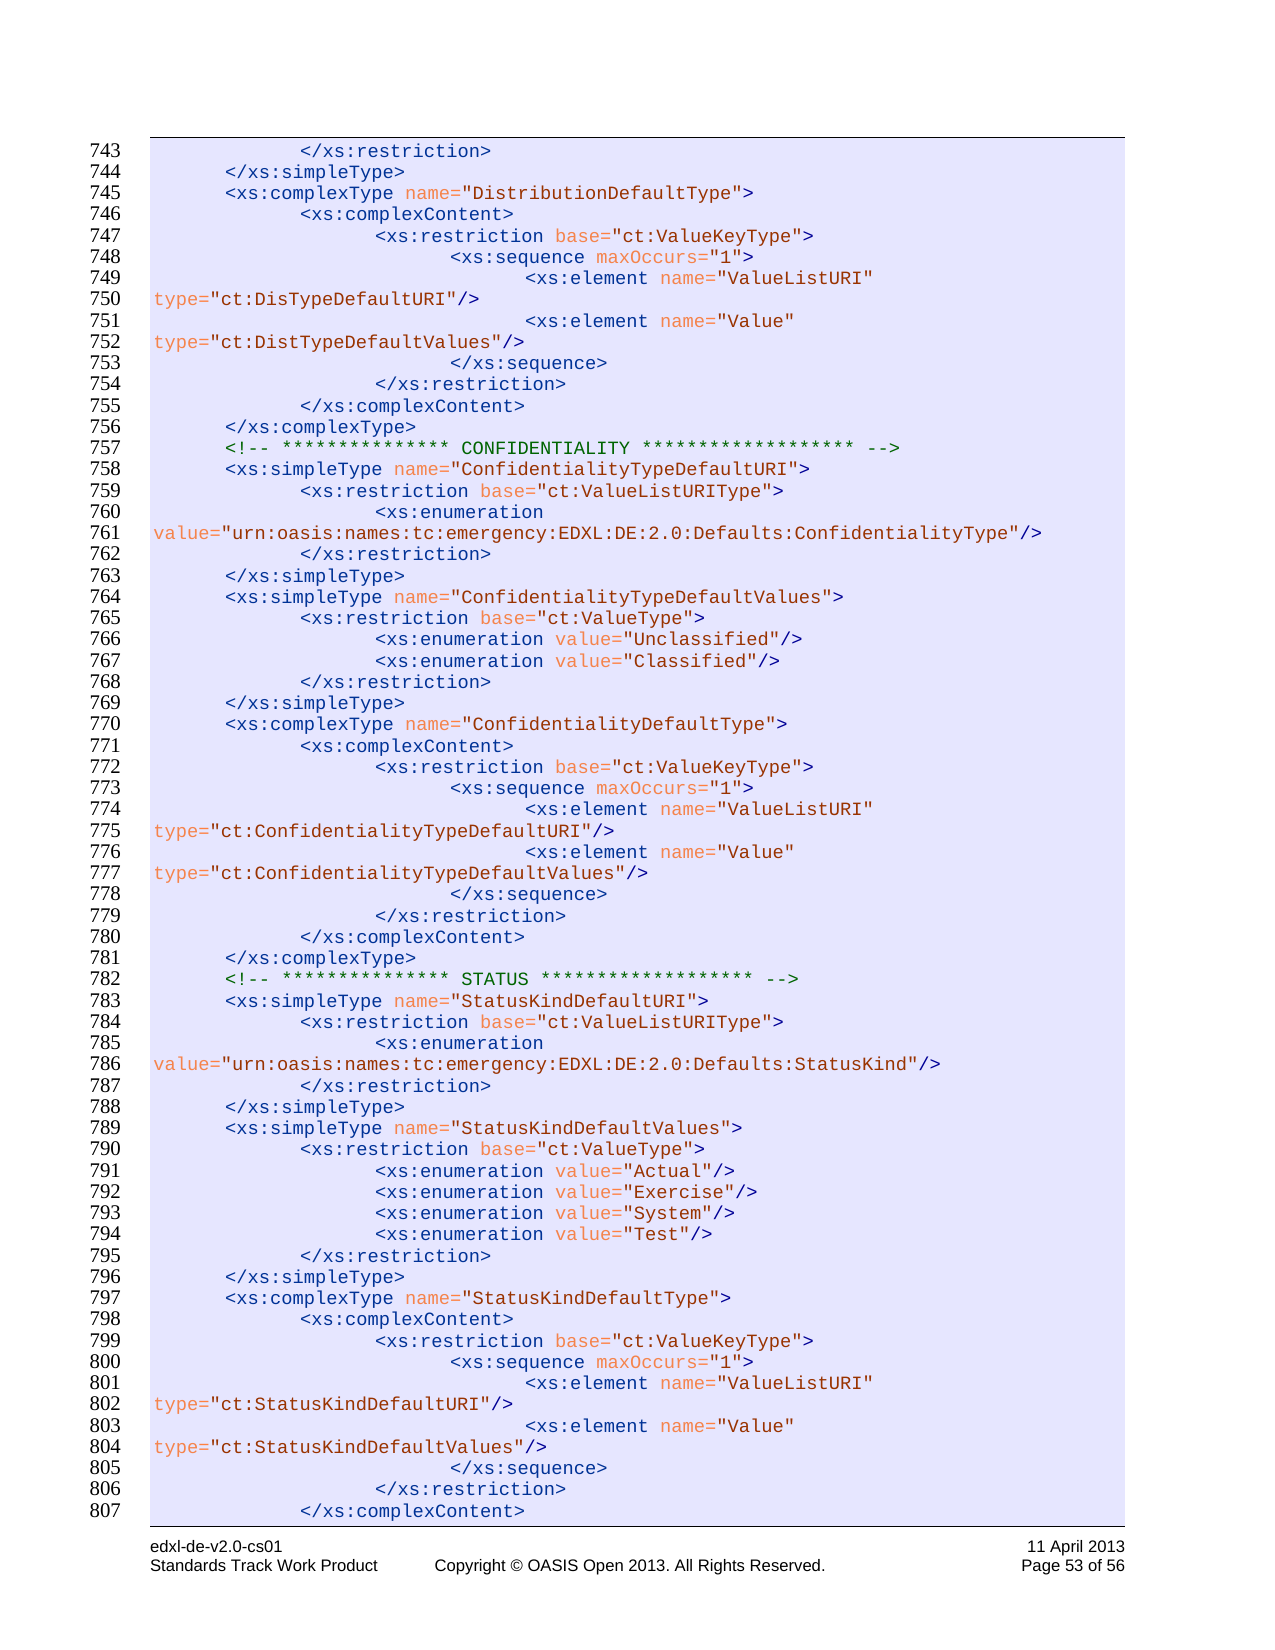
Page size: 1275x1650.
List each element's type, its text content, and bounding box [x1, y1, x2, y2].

text </xs:restriction> </xs:simpleType> <xs:complexType name="DistributionDefaultType"> <xs:complexContent> <xs:restriction base="ct:ValueKeyType"> <xs:sequence maxOccurs="1"> <xs:element name="ValueListURI" type="ct:DisTypeDefaultURI"/> <xs:element name="Value" type="ct:DistTypeDefaultValues"/> </xs:sequence> </xs:restriction> </xs:complexContent> </xs:complexType> <!-- *************** CONFIDENTIALITY ******************* --> <xs:simpleType name="ConfidentialityTypeDefaultURI"> <xs:restriction base="ct:ValueListURIType"> <xs:enumeration value="urn:oasis:names:tc:emergency:EDXL:DE:2.0:Defaults:ConfidentialityType"/> </xs:restriction> </xs:simpleType> <xs:simpleType name="ConfidentialityTypeDefaultValues"> <xs:restriction base="ct:ValueType"> <xs:enumeration value="Unclassified"/> <xs:enumeration value="Classified"/> </xs:restriction> </xs:simpleType> <xs:complexType name="ConfidentialityDefaultType"> <xs:complexContent> <xs:restriction base="ct:ValueKeyType"> <xs:sequence maxOccurs="1"> <xs:element name="ValueListURI" type="ct:ConfidentialityTypeDefaultURI"/> <xs:element name="Value" type="ct:ConfidentialityTypeDefaultValues"/> </xs:sequence> </xs:restriction> </xs:complexContent> </xs:complexType> <!-- *************** STATUS ******************* --> <xs:simpleType name="StatusKindDefaultURI"> <xs:restriction base="ct:ValueListURIType"> <xs:enumeration value="urn:oasis:names:tc:emergency:EDXL:DE:2.0:Defaults:StatusKind"/> </xs:restriction> </xs:simpleType> <xs:simpleType name="StatusKindDefaultValues"> <xs:restriction base="ct:ValueType"> <xs:enumeration value="Actual"/> <xs:enumeration value="Exercise"/> <xs:enumeration value="System"/> <xs:enumeration value="Test"/> </xs:restriction> </xs:simpleType> <xs:complexType name="StatusKindDefaultType"> <xs:complexContent> <xs:restriction base="ct:ValueKeyType"> <xs:sequence maxOccurs="1"> <xs:element name="ValueListURI" type="ct:StatusKindDefaultURI"/> <xs:element name="Value" type="ct:StatusKindDefaultValues"/> </xs:sequence> </xs:restriction> </xs:complexContent> [150, 138, 1125, 1526]
